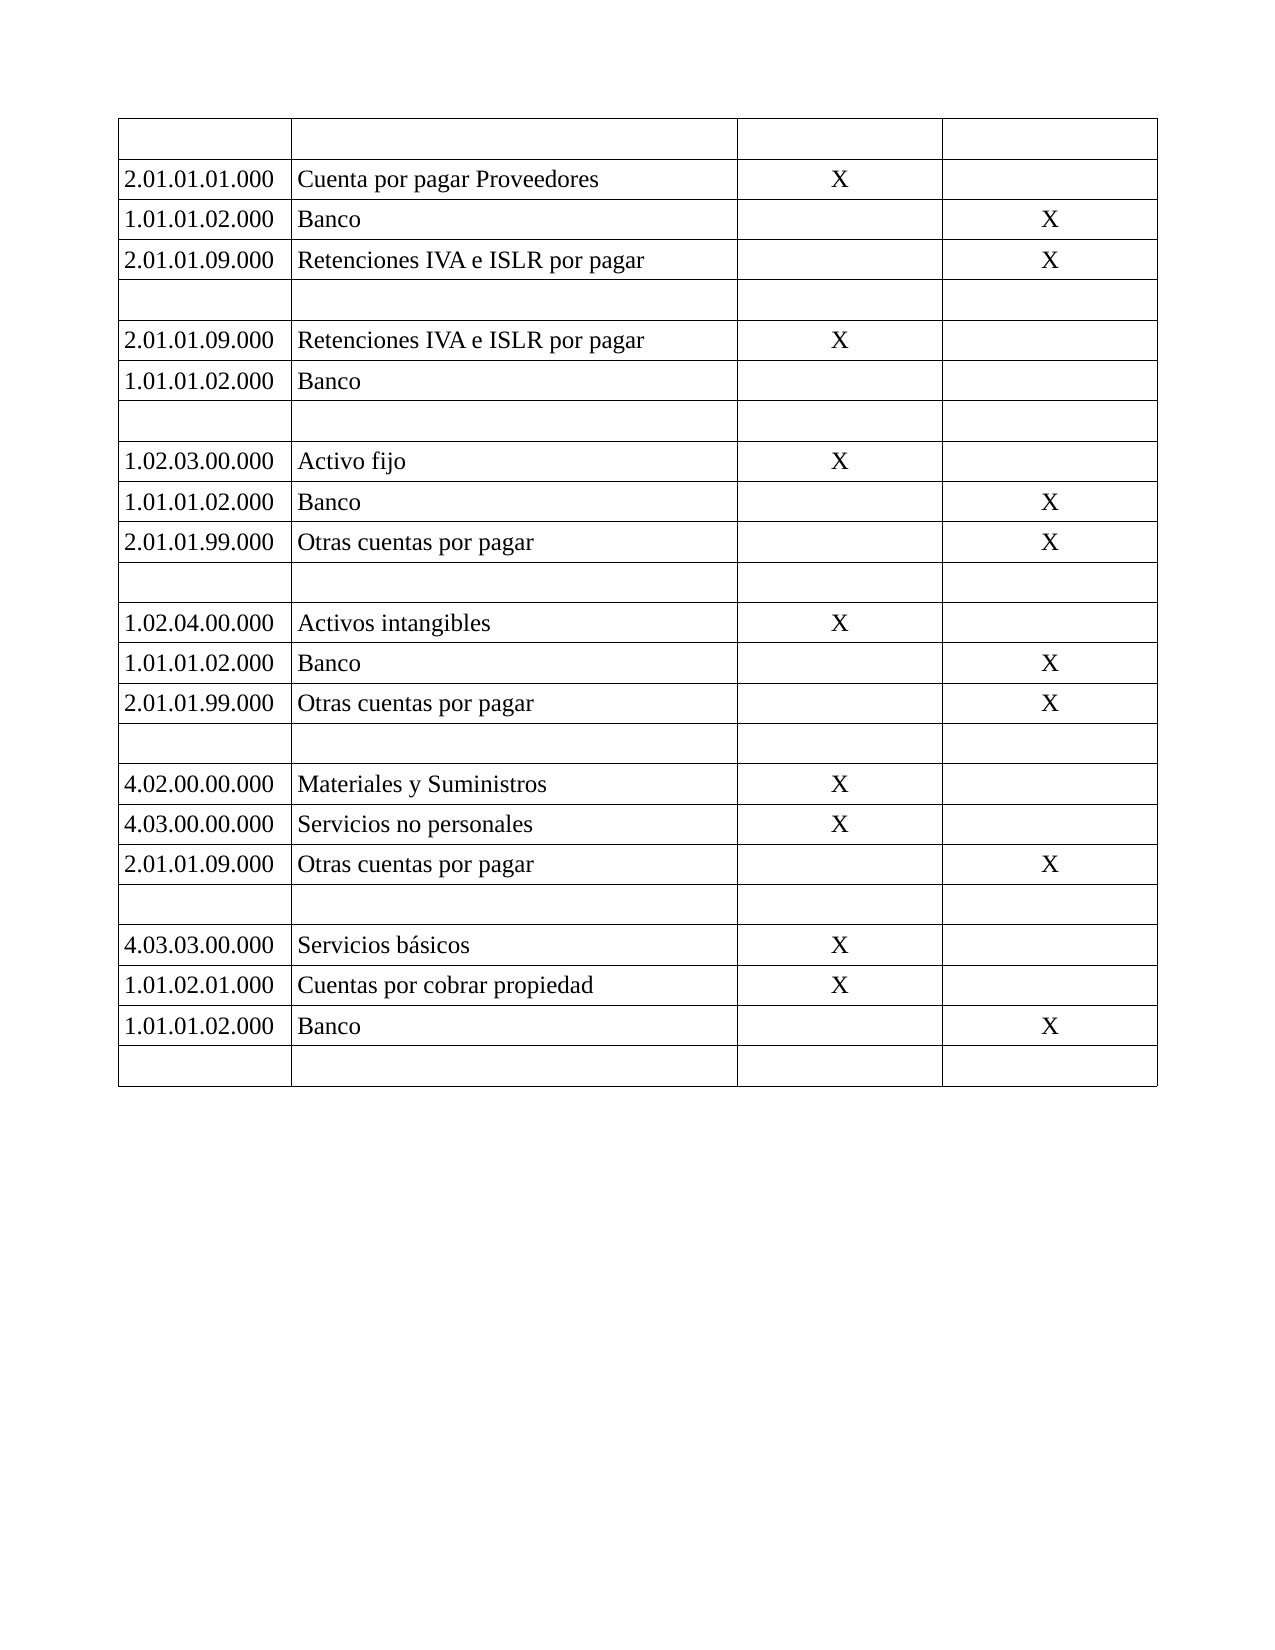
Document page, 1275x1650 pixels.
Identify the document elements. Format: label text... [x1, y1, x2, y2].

table_cell Retenciones IVA e ISLR por pagar [292, 321, 737, 360]
table_cell X [943, 1006, 1157, 1045]
table_cell X [738, 321, 942, 360]
table_cell Banco [292, 361, 737, 400]
table_cell [943, 925, 1157, 965]
table_cell Cuentas por cobrar propiedad [292, 966, 737, 1005]
table_cell [738, 280, 942, 320]
table_cell 1.02.04.00.000 [119, 603, 291, 642]
table_cell 1.02.03.00.000 [119, 442, 291, 481]
table_cell Banco [292, 200, 737, 239]
table_cell [292, 563, 737, 602]
table_cell 2.01.01.99.000 [119, 684, 291, 723]
table_cell [738, 119, 942, 158]
table_cell [738, 724, 942, 763]
table_cell [119, 401, 291, 441]
table_cell [738, 361, 942, 400]
table_cell 1.01.01.02.000 [119, 482, 291, 521]
table_cell [119, 724, 291, 763]
table_cell [292, 1046, 737, 1086]
table_cell [738, 563, 942, 602]
table_cell X [943, 240, 1157, 279]
table_cell X [943, 845, 1157, 884]
table_cell [943, 1046, 1157, 1086]
table_cell [738, 200, 942, 239]
table_cell [943, 764, 1157, 803]
table_cell X [738, 966, 942, 1005]
table_cell [292, 885, 737, 924]
table_cell [943, 160, 1157, 199]
table_cell [943, 805, 1157, 844]
table_cell [943, 885, 1157, 924]
table_cell [943, 119, 1157, 158]
table_cell [738, 885, 942, 924]
table_cell [943, 442, 1157, 481]
table_cell [738, 401, 942, 441]
table_cell Activos intangibles [292, 603, 737, 642]
table_cell Cuenta por pagar Proveedores [292, 160, 737, 199]
table_cell 1.01.01.02.000 [119, 643, 291, 682]
table_cell 1.01.01.02.000 [119, 200, 291, 239]
table_cell Servicios básicos [292, 925, 737, 965]
table_cell 4.03.03.00.000 [119, 925, 291, 965]
table_cell Banco [292, 482, 737, 521]
table_cell [738, 643, 942, 682]
table_cell [119, 1046, 291, 1086]
table_cell 1.01.02.01.000 [119, 966, 291, 1005]
table_cell [738, 482, 942, 521]
table_cell Materiales y Suministros [292, 764, 737, 803]
table_cell [292, 280, 737, 320]
table_cell 2.01.01.09.000 [119, 321, 291, 360]
table_cell X [943, 684, 1157, 723]
table_cell X [738, 805, 942, 844]
table_cell 1.01.01.02.000 [119, 361, 291, 400]
table_cell X [738, 442, 942, 481]
table_cell [119, 119, 291, 158]
table_cell [943, 280, 1157, 320]
table_cell X [738, 925, 942, 965]
table_cell [943, 361, 1157, 400]
table_cell Banco [292, 643, 737, 682]
table_cell [292, 119, 737, 158]
table_cell 1.01.01.02.000 [119, 1006, 291, 1045]
table_cell [943, 321, 1157, 360]
table_cell [943, 966, 1157, 1005]
table_cell [943, 401, 1157, 441]
table_cell [292, 401, 737, 441]
table_cell 2.01.01.01.000 [119, 160, 291, 199]
table_cell [119, 280, 291, 320]
table_cell Otras cuentas por pagar [292, 845, 737, 884]
table_cell 4.03.00.00.000 [119, 805, 291, 844]
table_cell 4.02.00.00.000 [119, 764, 291, 803]
table_cell [119, 563, 291, 602]
table_cell 2.01.01.09.000 [119, 240, 291, 279]
table_cell [738, 1046, 942, 1086]
table_cell [738, 684, 942, 723]
table_cell [738, 522, 942, 562]
table_cell [292, 724, 737, 763]
table_cell [119, 885, 291, 924]
table_cell [943, 603, 1157, 642]
table_cell X [738, 603, 942, 642]
table_cell X [738, 764, 942, 803]
table_cell Otras cuentas por pagar [292, 684, 737, 723]
table_cell X [738, 160, 942, 199]
table_cell X [943, 522, 1157, 562]
table_cell 2.01.01.09.000 [119, 845, 291, 884]
table_cell X [943, 482, 1157, 521]
table_cell Otras cuentas por pagar [292, 522, 737, 562]
table_cell Banco [292, 1006, 737, 1045]
table_cell 2.01.01.99.000 [119, 522, 291, 562]
table_cell Activo fijo [292, 442, 737, 481]
table_cell [943, 563, 1157, 602]
table_cell [943, 724, 1157, 763]
table_cell [738, 1006, 942, 1045]
table_cell Servicios no personales [292, 805, 737, 844]
table_cell [738, 845, 942, 884]
table_cell Retenciones IVA e ISLR por pagar [292, 240, 737, 279]
table_cell [738, 240, 942, 279]
table_cell X [943, 643, 1157, 682]
table_cell X [943, 200, 1157, 239]
